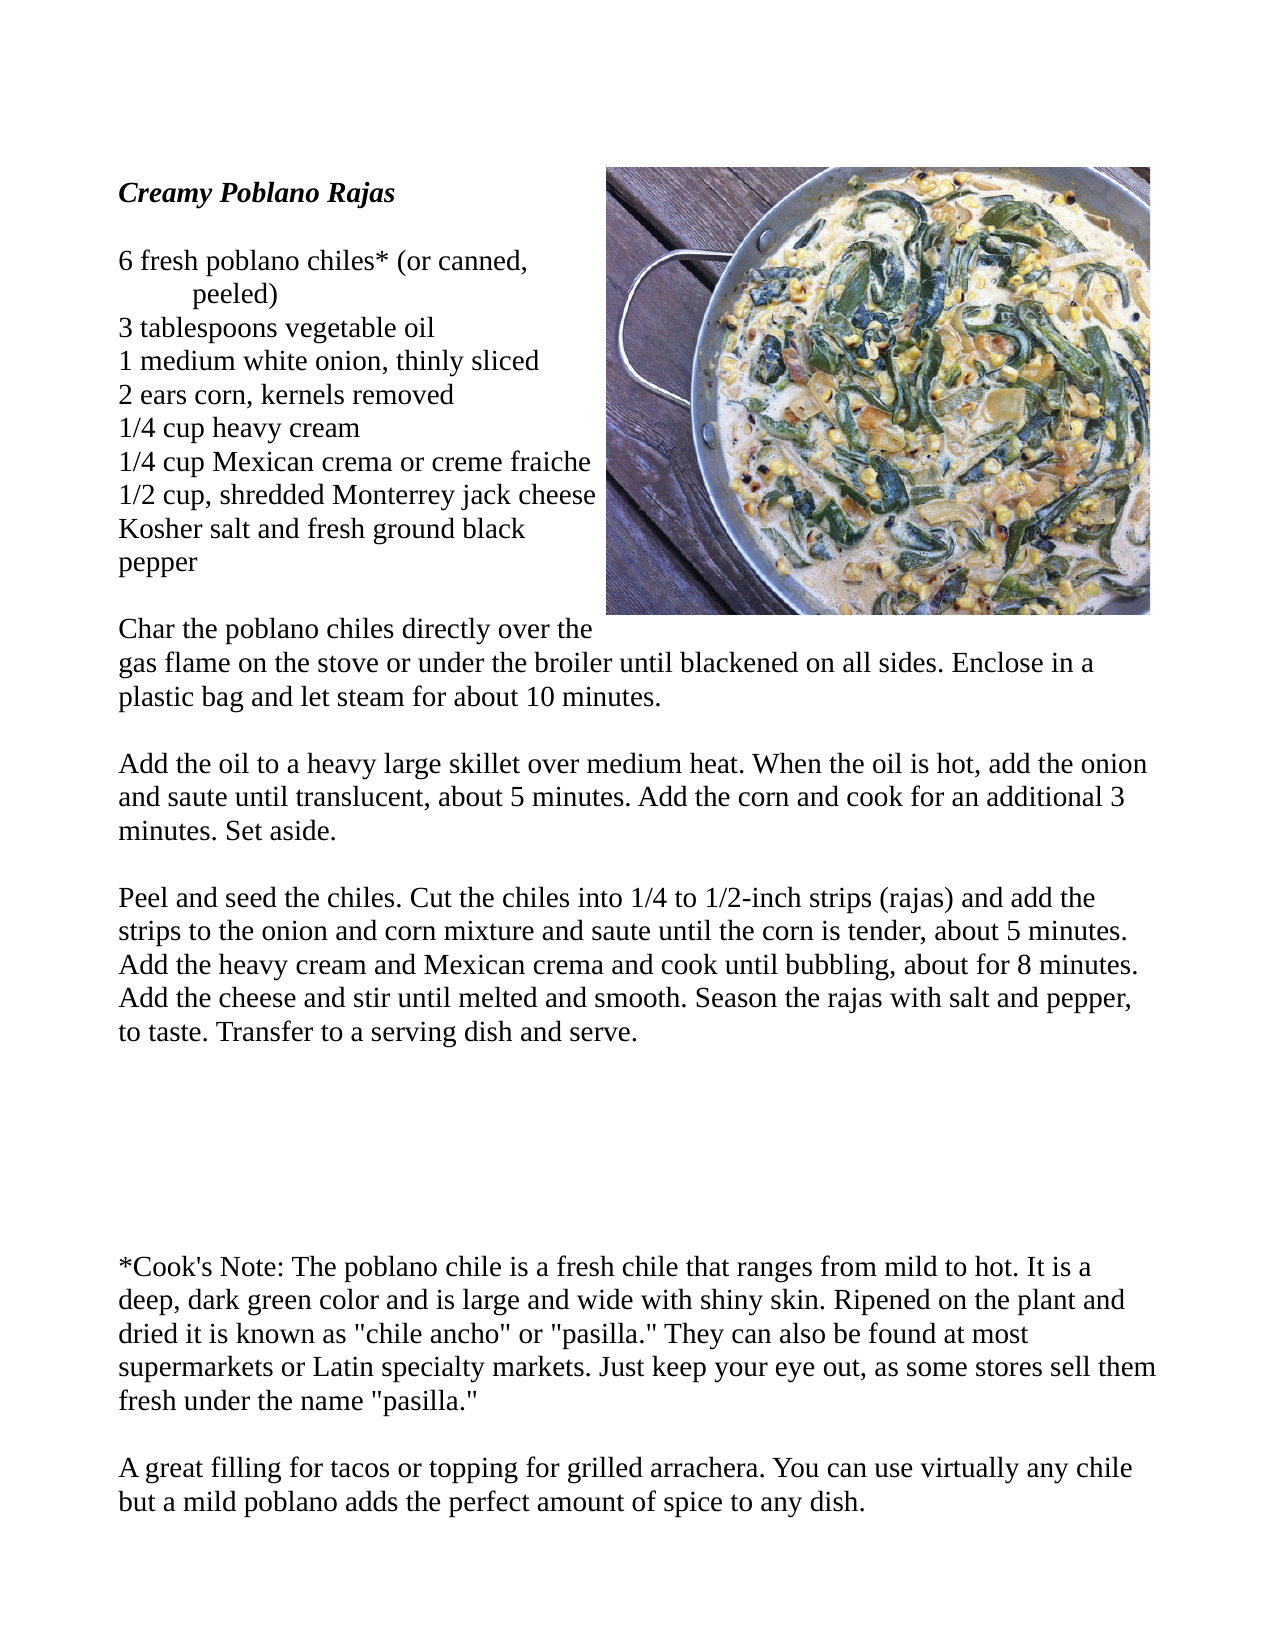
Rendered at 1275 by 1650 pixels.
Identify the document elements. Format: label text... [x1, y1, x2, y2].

text 2 ears corn, kernels removed [118, 377, 606, 410]
text 1/4 cup Mexican crema or creme fraiche [118, 444, 606, 477]
text A great filling for tacos or topping for grilled arrachera. You can use virtually any chile but a mild poblano adds the perfect amount of spice to any dish. [118, 1450, 1157, 1517]
text Char the poblano chiles directly over the gas flame on the stove or under the broiler until blackened on all sides. Enclose in a plastic bag and let steam for about 10 minutes. [118, 612, 1157, 712]
text Peel and seed the chiles. Cut the chiles into 1/4 to 1/2-inch strips (rajas) and add the strips to the onion and corn mixture and saute until the corn is tender, about 5 minutes. Add the heavy cream and Mexican crema and cook until bubbling, about for 8 minutes. Add the cheese and stir until melted and smooth. Season the rajas with salt and pepper, to taste. Transfer to a serving dish and serve. [118, 880, 1157, 1048]
text Creamy Poblano Rajas [118, 176, 606, 209]
text 6 fresh poblano chiles* (or canned, peeled) [118, 243, 606, 310]
text Kosher salt and fresh ground black pepper [118, 511, 606, 578]
text *Cook's Note: The poblano chile is a fresh chile that ranges from mild to hot. It is a deep, dark green color and is large and wide with shiny skin. Ripened on the plant and dried it is known as "chile ancho" or "pasilla." They can also be found at most supermarkets or Latin specialty markets. Just keep your eye out, as some stores sell them fresh under the name "pasilla." [118, 1249, 1157, 1417]
picture [606, 167, 1151, 615]
text 1/2 cup, shredded Monterrey jack cheese [118, 477, 606, 511]
text 1 medium white onion, thinly sliced [118, 343, 606, 377]
text Add the oil to a heavy large skillet over medium heat. When the oil is hot, add the onion and saute until translucent, about 5 minutes. Add the corn and cook for an additional 3 minutes. Set aside. [118, 746, 1157, 846]
text 3 tablespoons vegetable oil [118, 310, 606, 343]
text 1/4 cup heavy cream [118, 410, 606, 444]
